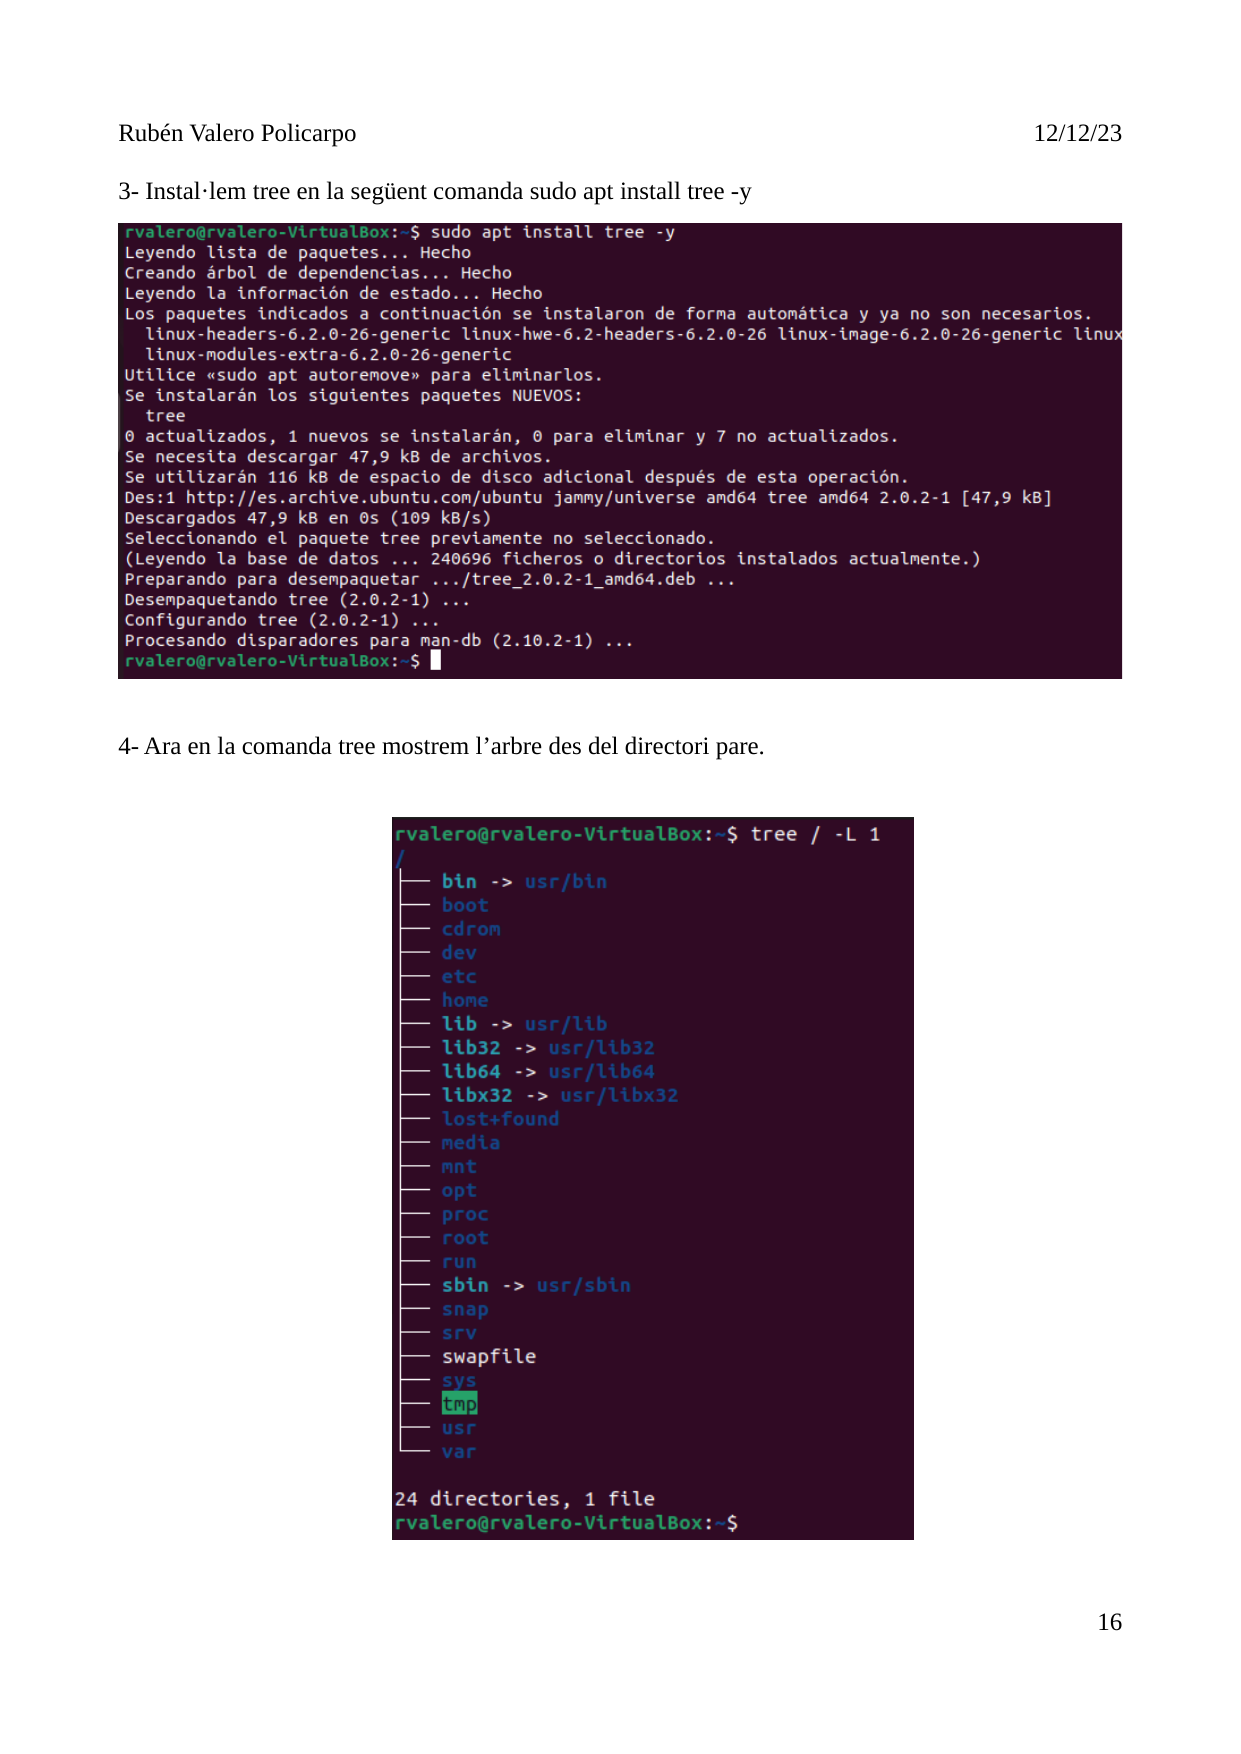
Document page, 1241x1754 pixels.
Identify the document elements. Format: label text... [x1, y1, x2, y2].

picture [392, 817, 914, 1540]
picture [118, 223, 1123, 679]
text 3- Instal·lem tree en la següent comanda sudo apt install tree -y [118, 176, 1122, 205]
text 4- Ara en la comanda tree mostrem l’arbre des del directori pare. [118, 731, 1122, 759]
